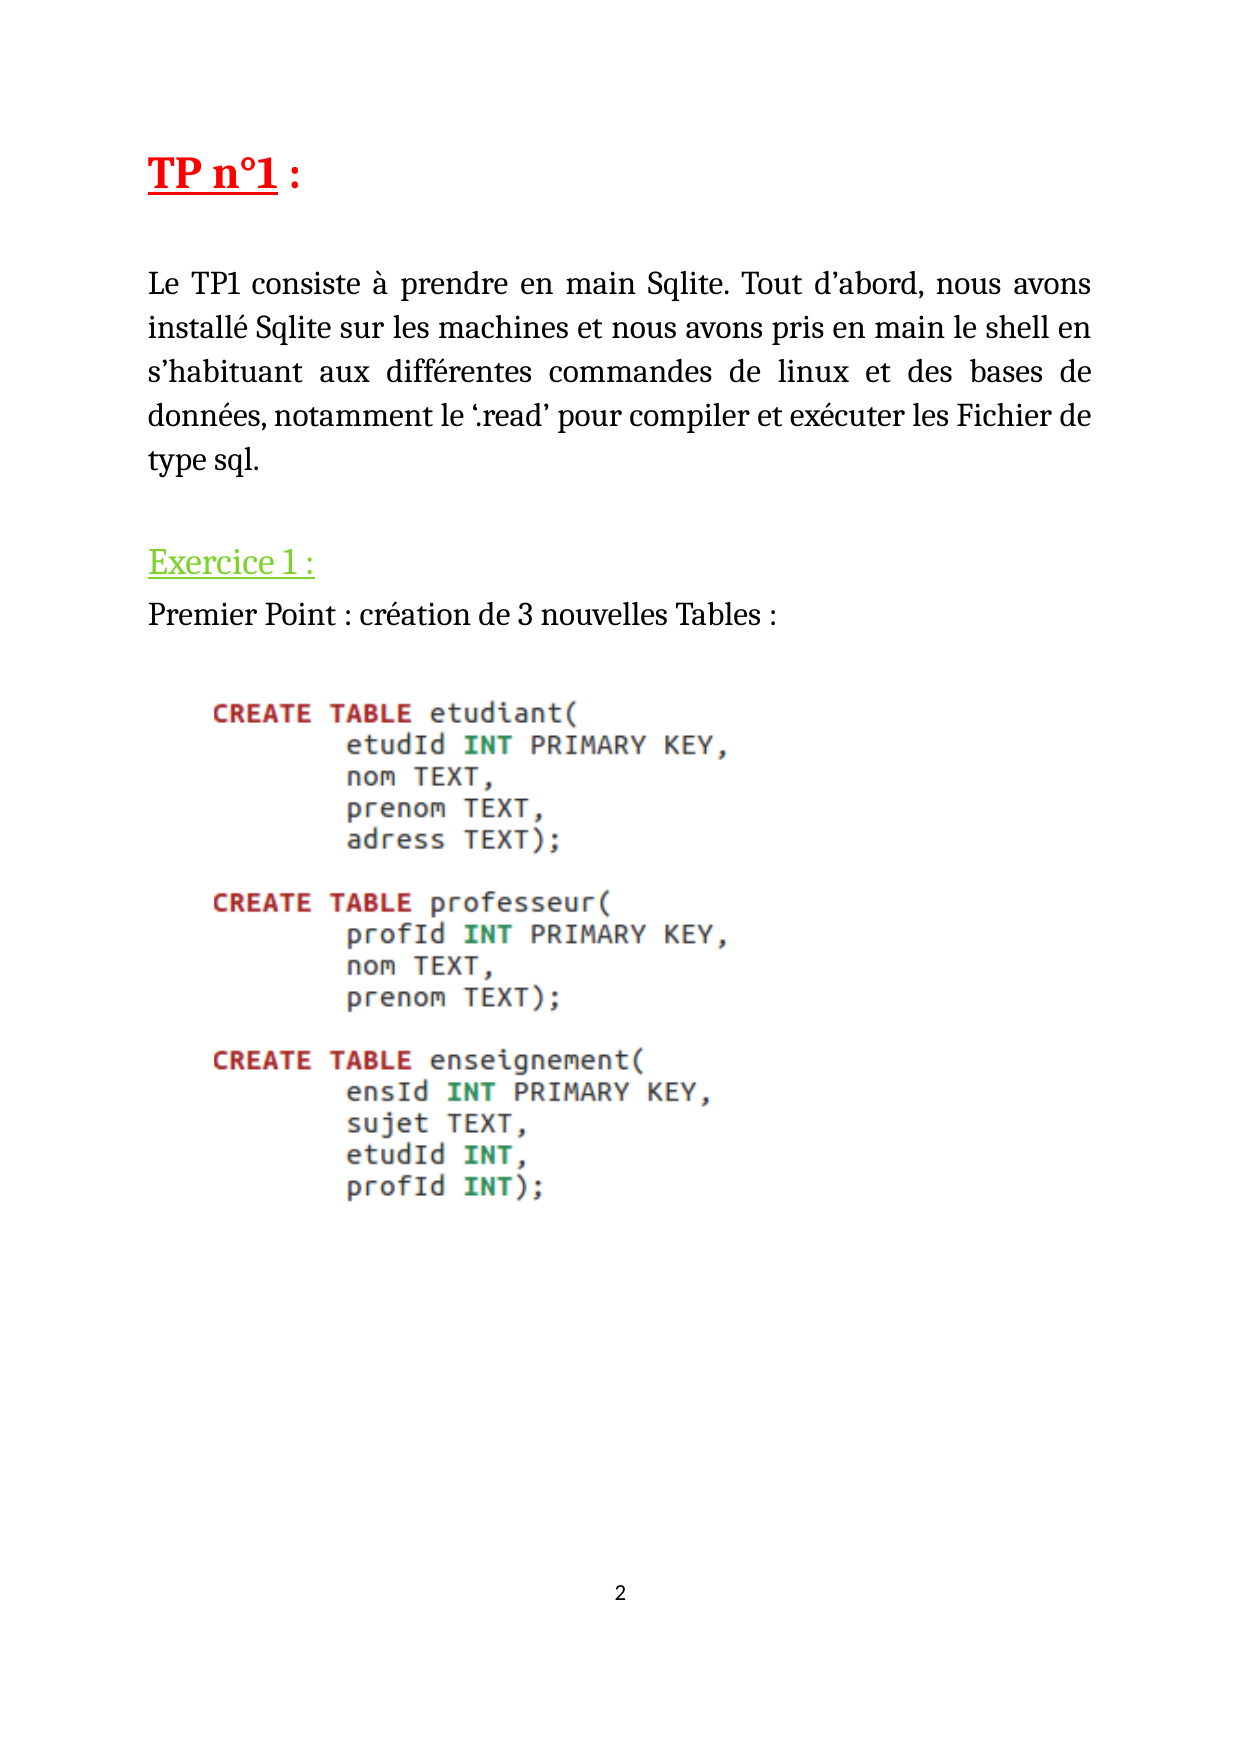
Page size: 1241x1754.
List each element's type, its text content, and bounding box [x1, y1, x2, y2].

picture [213, 697, 926, 1259]
text Le TP1 consiste à prendre en main Sqlite. Tout d’abord, nous avons installé Sqlite sur les machines et nous avons pris en main le shell en s’habituant aux différentes commandes de linux et des bases de données, notamment le ‘.read’ pour compiler et exécuter les Fichier de type sql. [148, 264, 1093, 479]
text Exercice 1 : [148, 540, 1093, 583]
text Premier Point : création de 3 nouvelles Tables : [148, 596, 1093, 634]
text TP n°1 : [148, 148, 1093, 200]
